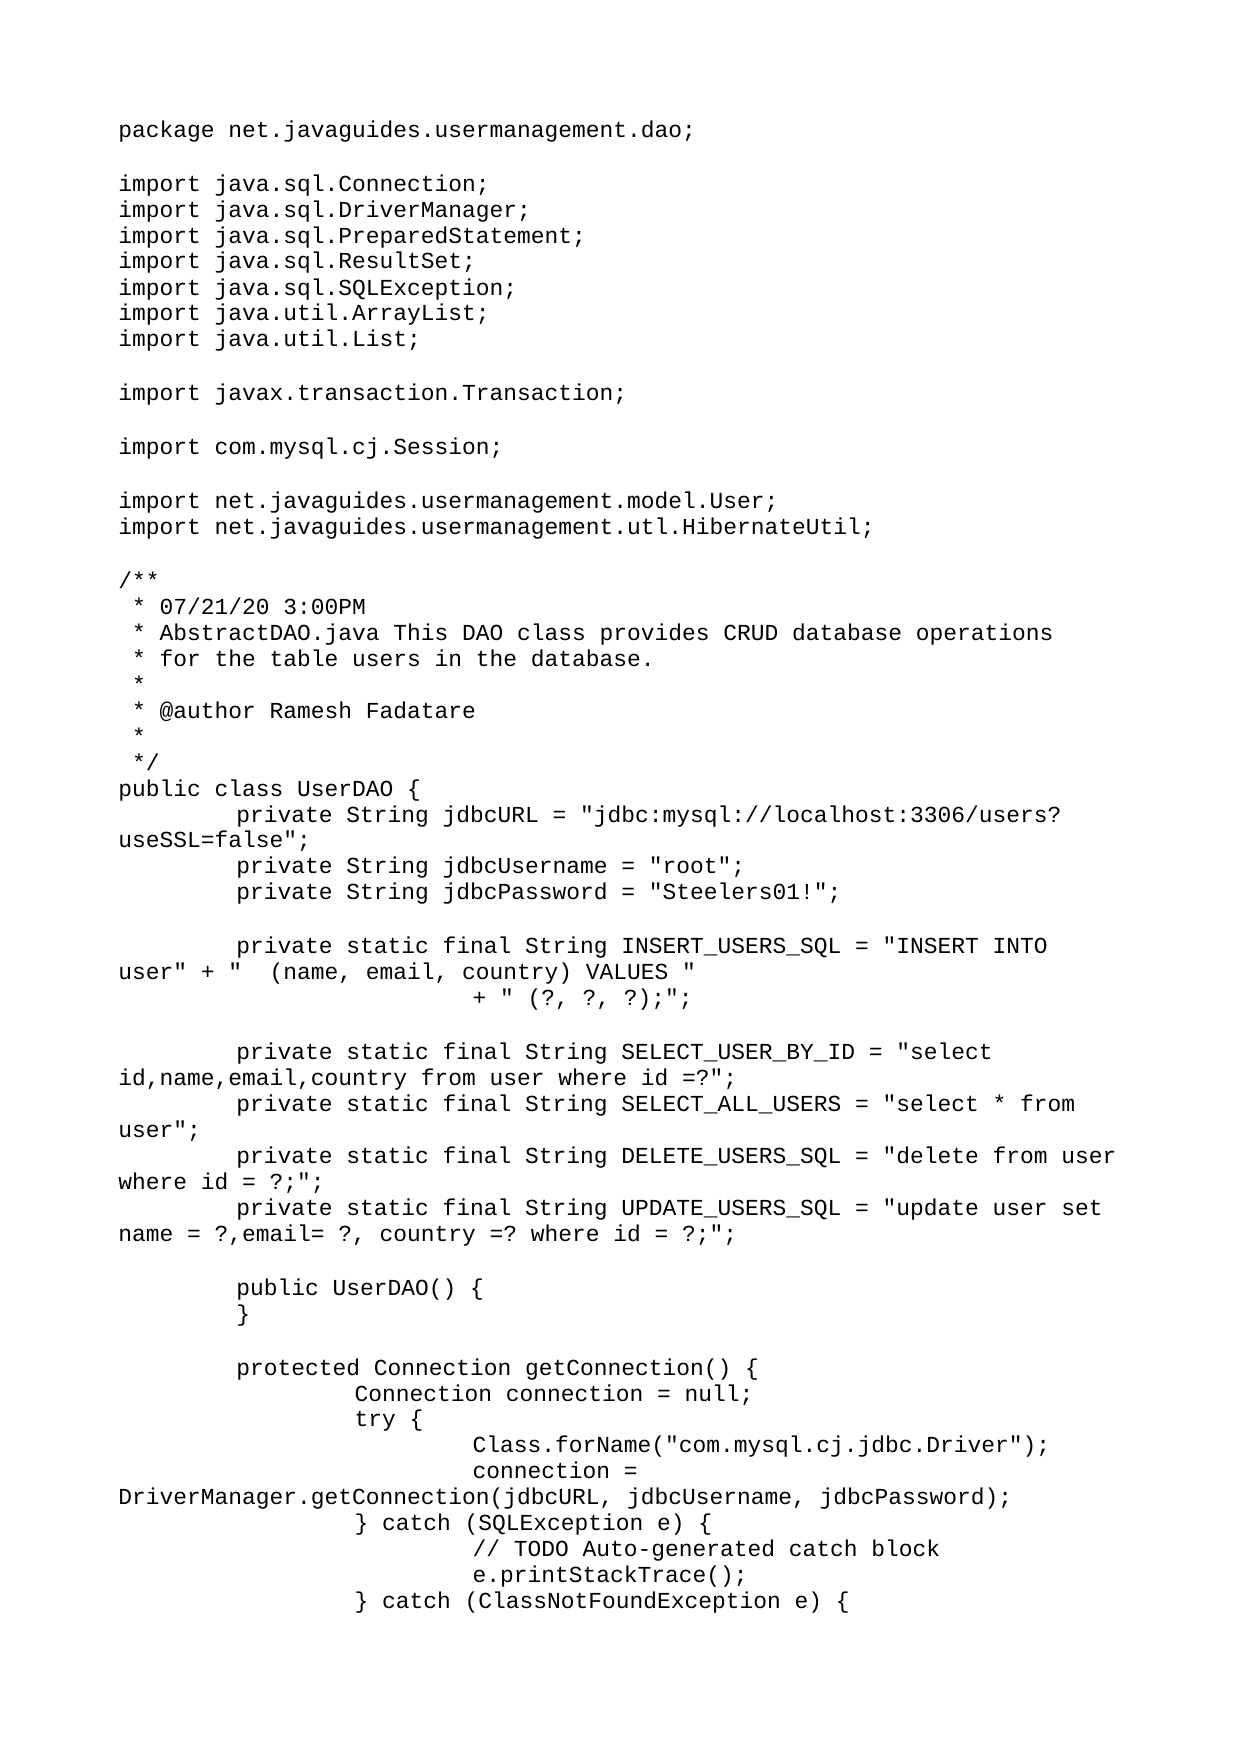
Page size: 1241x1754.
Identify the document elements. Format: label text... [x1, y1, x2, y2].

text import net.javaguides.usermanagement.utl.HibernateUtil; [118, 516, 1122, 541]
text import java.util.List; [118, 328, 1122, 354]
text public class UserDAO { [118, 777, 1122, 803]
text * 07/21/20 3:00PM [118, 595, 1122, 621]
text */ [118, 751, 1122, 777]
text private String jdbcURL = "jdbc:mysql://localhost:3306/users?useSSL=false"; [118, 803, 1122, 855]
text e.printStackTrace(); [118, 1563, 1122, 1589]
text } [118, 1302, 1122, 1328]
text // TODO Auto-generated catch block [118, 1537, 1122, 1563]
text connection = DriverManager.getConnection(jdbcURL, jdbcUsername, jdbcPassword); [118, 1460, 1122, 1512]
text Connection connection = null; [118, 1382, 1122, 1408]
text * AbstractDAO.java This DAO class provides CRUD database operations [118, 621, 1122, 647]
text import net.javaguides.usermanagement.model.User; [118, 489, 1122, 516]
text private String jdbcUsername = "root"; [118, 855, 1122, 881]
text private static final String DELETE_USERS_SQL = "delete from user where id = ?;"; [118, 1144, 1122, 1196]
text Class.forName("com.mysql.cj.jdbc.Driver"); [118, 1434, 1122, 1460]
text import java.sql.PreparedStatement; [118, 224, 1122, 250]
text import java.util.ArrayList; [118, 302, 1122, 328]
text private String jdbcPassword = "Steelers01!"; [118, 881, 1122, 907]
text private static final String SELECT_USER_BY_ID = "select id,name,email,country from user where id =?"; [118, 1041, 1122, 1092]
text import java.sql.DriverManager; [118, 198, 1122, 224]
text private static final String SELECT_ALL_USERS = "select * from user"; [118, 1092, 1122, 1144]
text public UserDAO() { [118, 1276, 1122, 1302]
text /** [118, 569, 1122, 595]
text * [118, 725, 1122, 751]
text } catch (ClassNotFoundException e) { [118, 1589, 1122, 1615]
text * @author Ramesh Fadatare [118, 699, 1122, 725]
text import com.mysql.cj.Session; [118, 436, 1122, 462]
text import javax.transaction.Transaction; [118, 382, 1122, 408]
text import java.sql.Connection; [118, 172, 1122, 198]
text private static final String INSERT_USERS_SQL = "INSERT INTO user" + " (name, email, country) VALUES " [118, 935, 1122, 987]
text private static final String UPDATE_USERS_SQL = "update user set name = ?,email= ?, country =? where id = ?;"; [118, 1196, 1122, 1248]
text * [118, 673, 1122, 699]
text import java.sql.ResultSet; [118, 250, 1122, 276]
text try { [118, 1408, 1122, 1434]
text * for the table users in the database. [118, 647, 1122, 673]
text import java.sql.SQLException; [118, 276, 1122, 302]
text protected Connection getConnection() { [118, 1356, 1122, 1382]
text package net.javaguides.usermanagement.dao; [118, 118, 1122, 144]
text } catch (SQLException e) { [118, 1512, 1122, 1537]
text + " (?, ?, ?);"; [118, 987, 1122, 1012]
